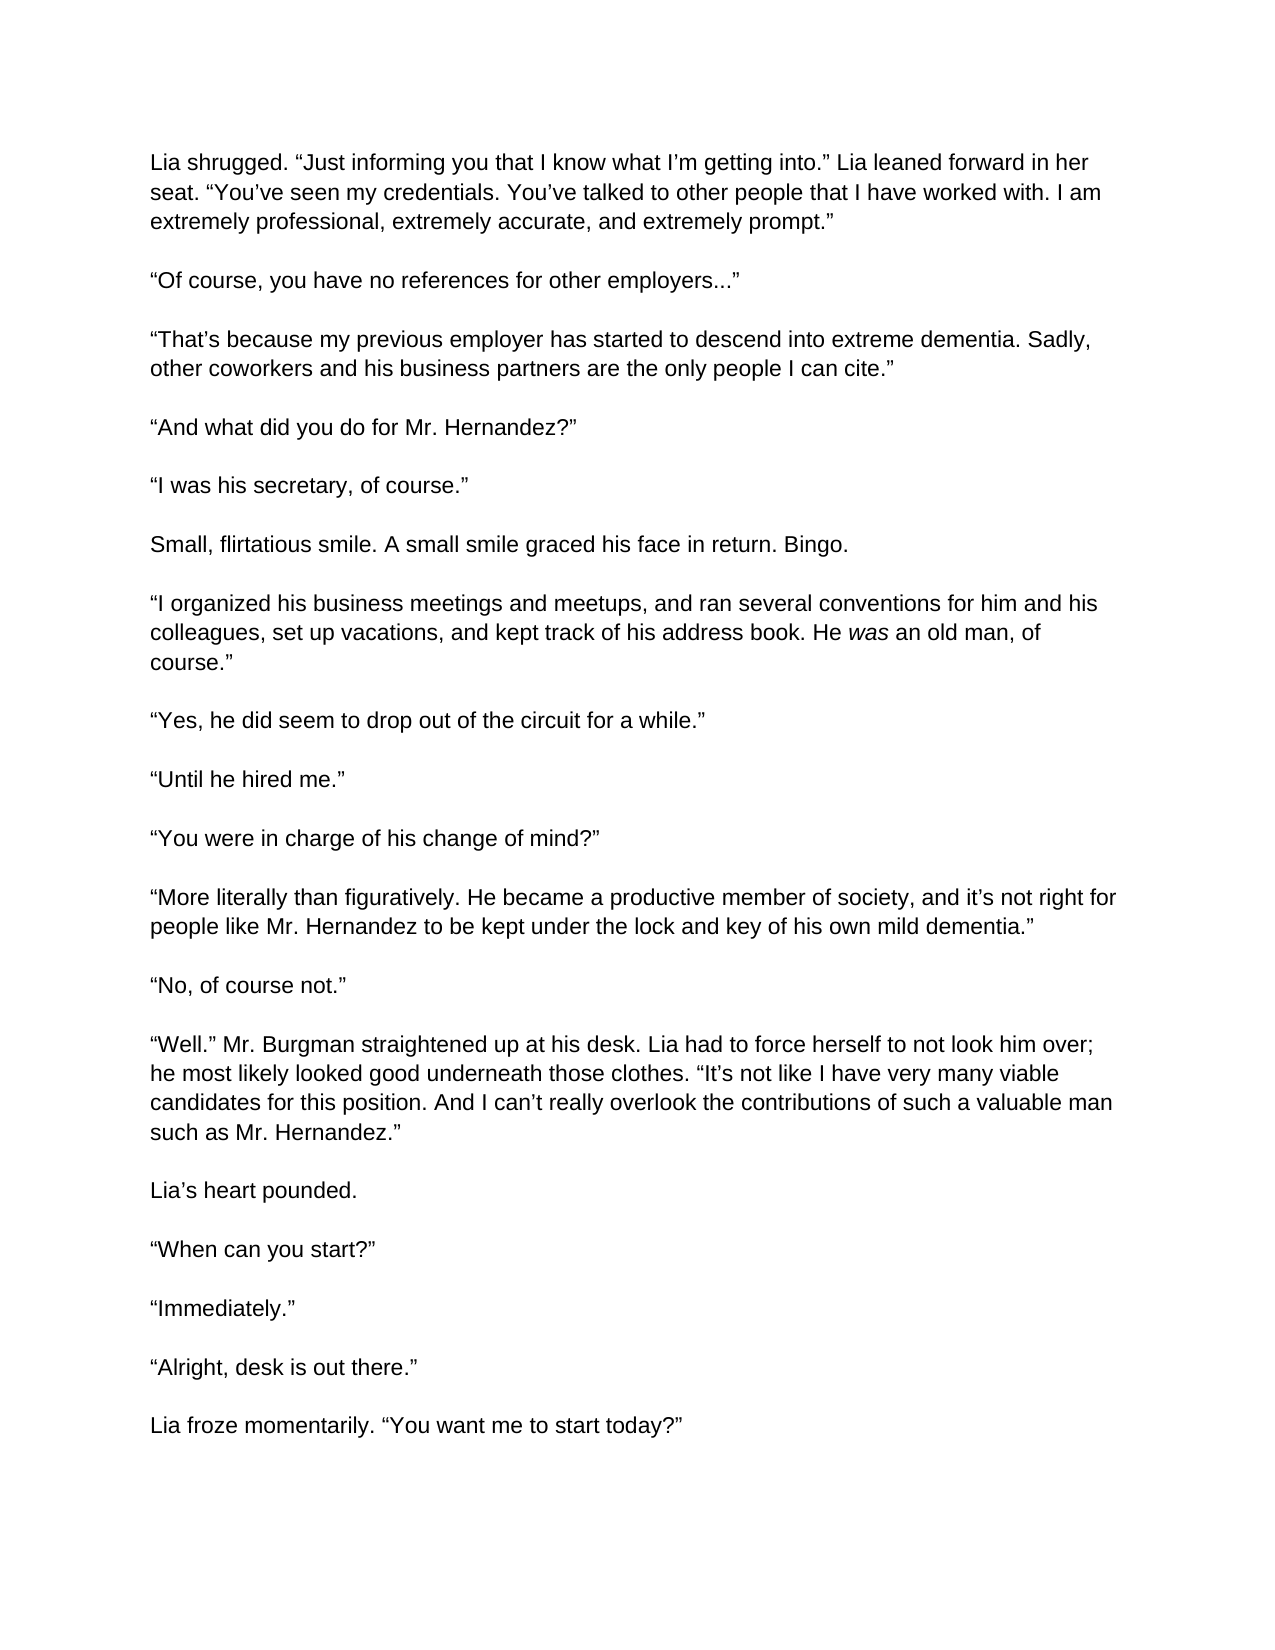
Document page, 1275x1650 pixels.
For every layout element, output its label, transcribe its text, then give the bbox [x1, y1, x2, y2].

text “And what did you do for Mr. Hernandez?” [150, 414, 1125, 440]
text “When can you start?” [150, 1237, 1125, 1262]
text “No, of course not.” [150, 972, 1125, 998]
text “Well.” Mr. Burgman straightened up at his desk. Lia had to force herself to not look him over; he most likely looked good underneath those clothes. “It’s not like I have very many viable candidates for this position. And I can’t really overlook the contributions of such a valuable man such as Mr. Hernandez.” [150, 1031, 1125, 1145]
text “I was his secretary, of course.” [150, 473, 1125, 499]
text Lia’s heart pounded. [150, 1178, 1125, 1204]
text “Of course, you have no references for other employers...” [150, 267, 1125, 293]
text “I organized his business meetings and meetups, and ran several conventions for him and his colleagues, set up vacations, and kept track of his address book. He was an old man, of course.” [150, 591, 1125, 675]
text “Until he hired me.” [150, 767, 1125, 792]
text “That’s because my previous employer has started to descend into extreme dementia. Sadly, other coworkers and his business partners are the only people I can cite.” [150, 326, 1125, 381]
text “More literally than figuratively. He became a productive member of society, and it’s not right for people like Mr. Hernandez to be kept under the lock and key of his own mild dementia.” [150, 884, 1125, 939]
text “Immediately.” [150, 1296, 1125, 1321]
text Lia shrugged. “Just informing you that I know what I’m getting into.” Lia leaned forward in her seat. “You’ve seen my credentials. You’ve talked to other people that I have worked with. I am extremely professional, extremely accurate, and extremely prompt.” [150, 150, 1125, 234]
text Small, flirtatious smile. A small smile graced his face in return. Bingo. [150, 532, 1125, 557]
text Lia froze momentarily. “You want me to start today?” [150, 1413, 1125, 1439]
text “You were in charge of his change of mind?” [150, 826, 1125, 851]
text “Yes, he did seem to drop out of the circuit for a while.” [150, 708, 1125, 734]
text “Alright, desk is out there.” [150, 1354, 1125, 1380]
